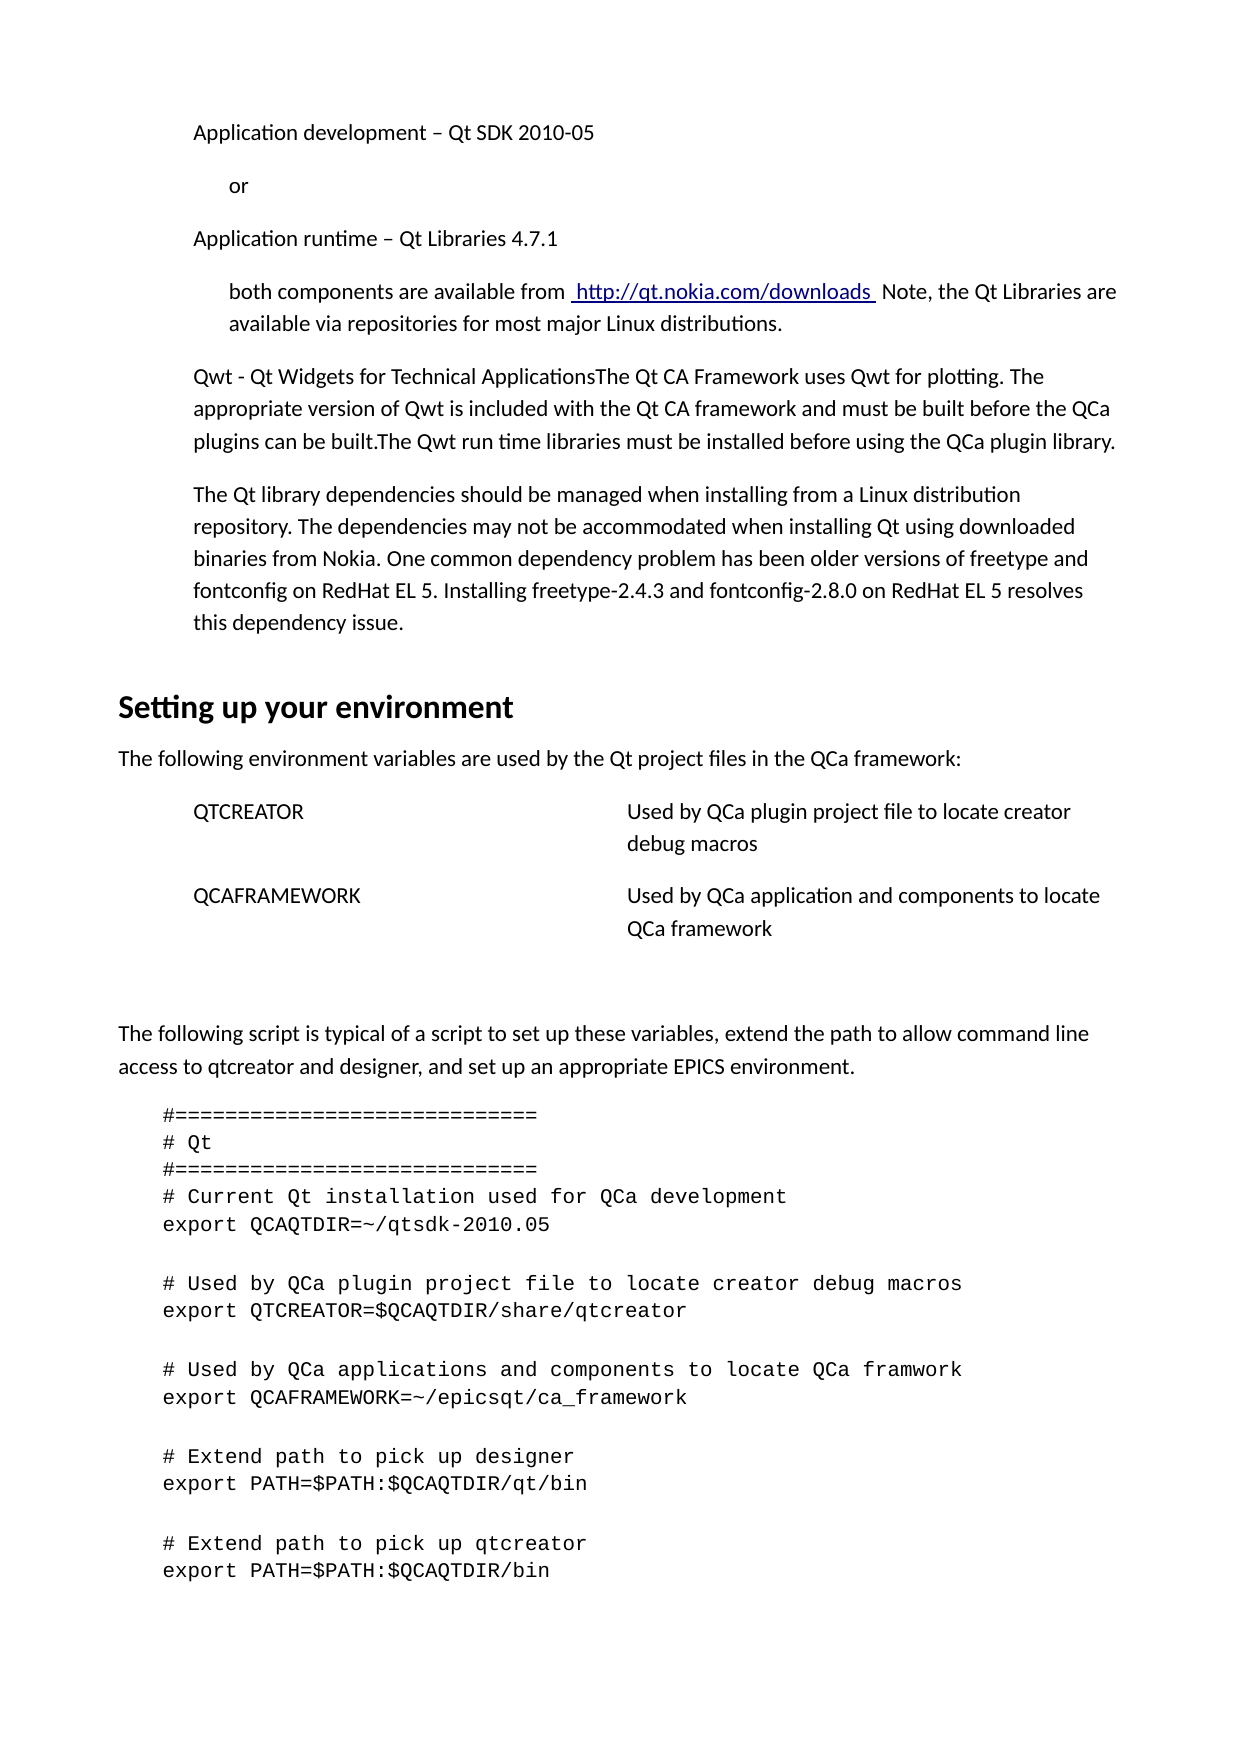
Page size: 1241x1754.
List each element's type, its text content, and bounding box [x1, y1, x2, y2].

text export QCAFRAMEWORK=~/epicsqt/ca_framework [162, 1387, 1180, 1410]
text # Extend path to pick up designer [162, 1446, 1180, 1470]
table_header QTCREATOR [118, 797, 620, 882]
text or [228, 171, 1122, 199]
text # Extend path to pick up qtcreator [162, 1533, 1180, 1556]
text #============================= [162, 1105, 1180, 1128]
text The following script is typical of a script to set up these variables, extend the path to allow command line access to qtcreator and designer, and set up an appropriate EPICS environment. [118, 1019, 1122, 1080]
subtitle Setting up your environment [118, 687, 1122, 727]
text export QTCREATOR=$QCAQTDIR/share/qtcreator [162, 1300, 1180, 1324]
table_cell QCAFRAMEWORK [118, 882, 620, 967]
table_header Used by QCa plugin project file to locate creator debug macros [620, 797, 1122, 882]
text # Qt [162, 1132, 1180, 1156]
text both components are available from http://qt.nokia.com/downloads Note, the Qt Libraries are available via repositories for most major Linux distributions. [228, 277, 1122, 337]
list The Qt library dependencies should be managed when installing from a Linux distribution repository. The dependencies may not be accommodated when installing Qt using downloaded binaries from Nokia. One common dependency problem has been older versions of freetype and fontconfig on RedHat EL 5. Installing freetype-2.4.3 and fontconfig-2.8.0 on RedHat EL 5 resolves this dependency issue. [193, 480, 1122, 637]
text # Used by QCa applications and components to locate QCa framwork [162, 1359, 1180, 1383]
table_cell Used by QCa application and components to locate QCa framework [620, 882, 1122, 967]
text # Used by QCa plugin project file to locate creator debug macros [162, 1273, 1180, 1297]
list Qwt - Qt Widgets for Technical ApplicationsThe Qt CA Framework uses Qwt for plotting. The appropriate version of Qwt is included with the Qt CA framework and must be built before the QCa plugins can be built.The Qwt run time libraries must be installed before using the QCa plugin library. [193, 362, 1122, 455]
text The following environment variables are used by the Qt project files in the QCa framework: [118, 744, 1122, 772]
text # Current Qt installation used for QCa development [162, 1186, 1180, 1210]
text #============================= [162, 1159, 1180, 1183]
text export QCAQTDIR=~/qtsdk-2010.05 [162, 1213, 1180, 1237]
list Application runtime – Qt Libraries 4.7.1 [193, 224, 1122, 252]
text export PATH=$PATH:$QCAQTDIR/bin [162, 1560, 1180, 1583]
list Application development – Qt SDK 2010-05 [193, 118, 1122, 146]
text export PATH=$PATH:$QCAQTDIR/qt/bin [162, 1473, 1180, 1497]
